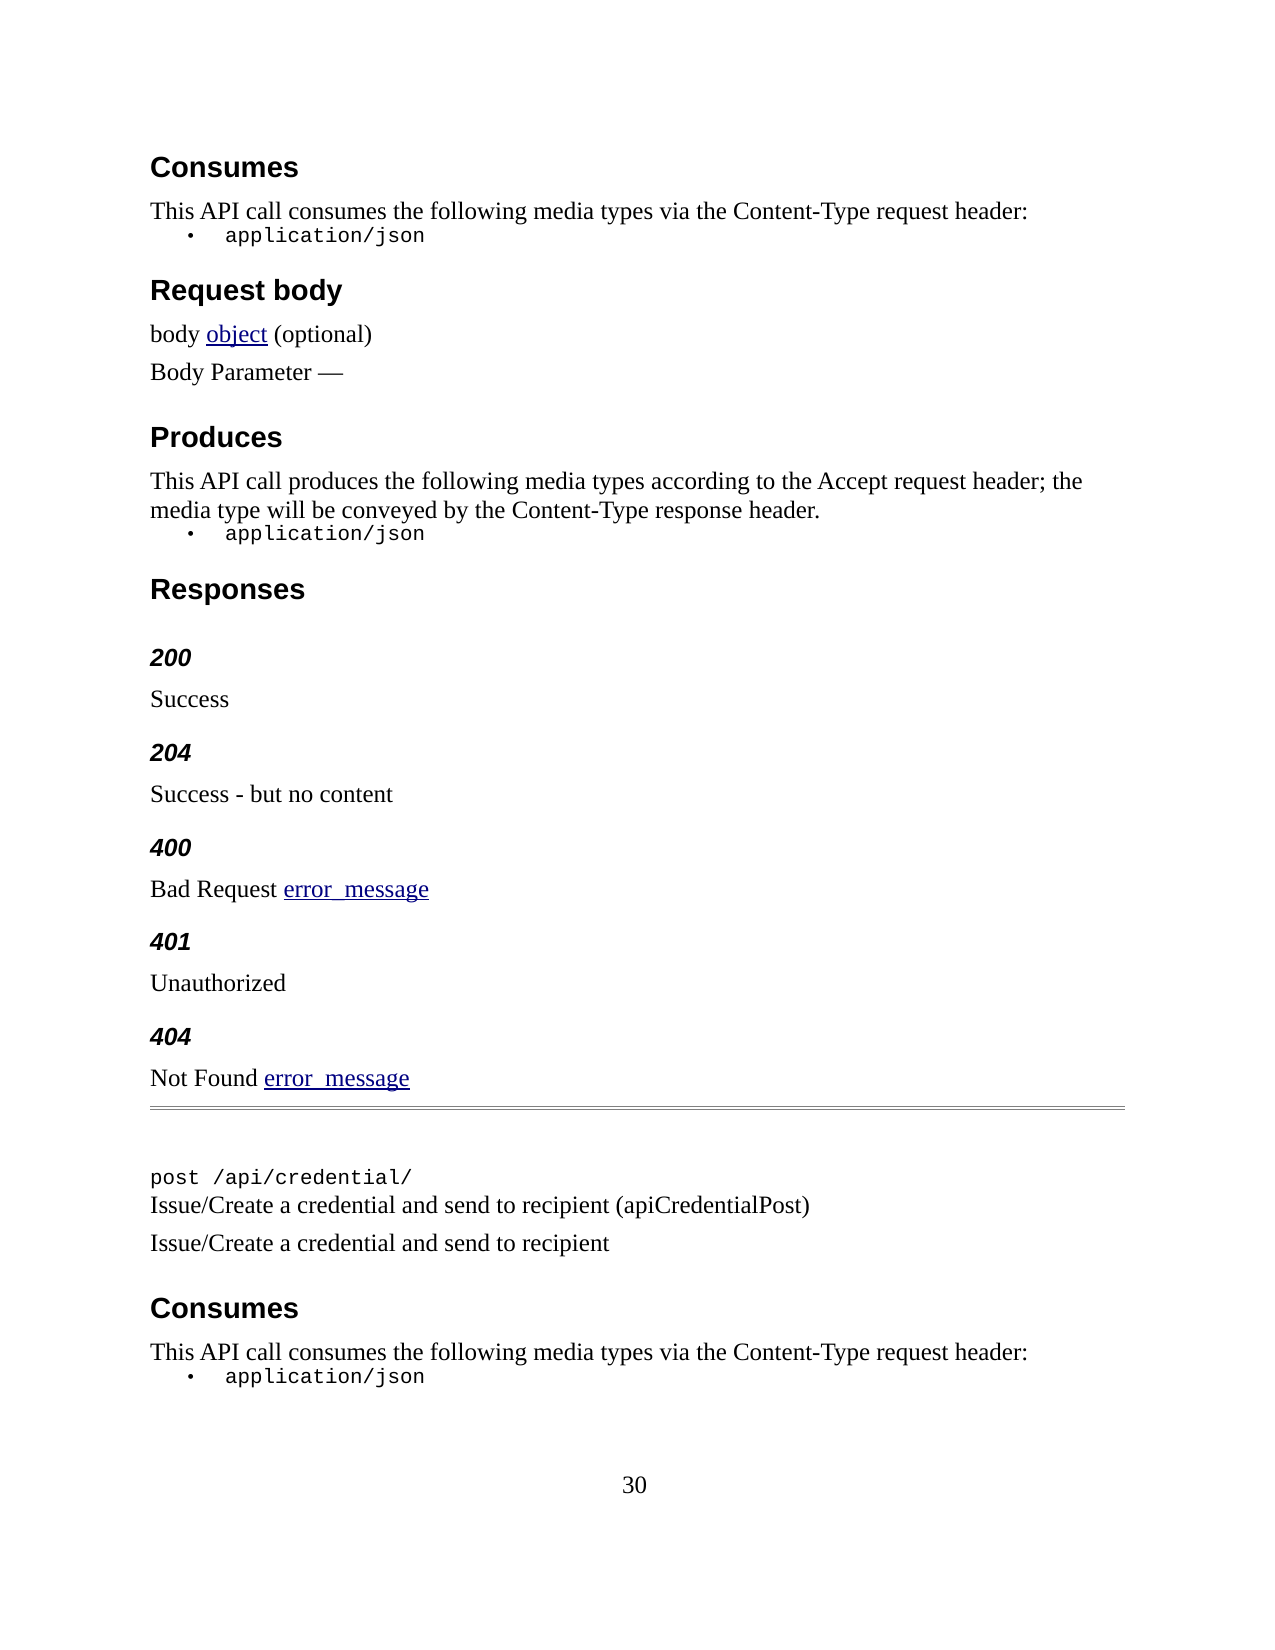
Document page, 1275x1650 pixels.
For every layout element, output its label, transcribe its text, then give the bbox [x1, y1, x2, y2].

list application/json [187, 225, 1125, 248]
text Not Found error_message [150, 1063, 1125, 1092]
subtitle 204 [150, 738, 1125, 766]
text Body Parameter — [150, 357, 1125, 386]
text Issue/Create a credential and send to recipient [150, 1228, 1125, 1257]
text body object (optional) [150, 319, 1125, 348]
subtitle 200 [150, 643, 1125, 672]
subtitle 404 [150, 1022, 1125, 1051]
subtitle Consumes [150, 150, 1125, 183]
subtitle Produces [150, 420, 1125, 453]
list application/json [187, 1366, 1125, 1389]
text This API call consumes the following media types via the Content-Type request header: [150, 196, 1125, 225]
text Success - but no content [150, 779, 1125, 808]
text This API call produces the following media types according to the Accept request header; the media type will be conveyed by the Content-Type response header. [150, 466, 1125, 523]
subtitle 400 [150, 833, 1125, 861]
text This API call consumes the following media types via the Content-Type request header: [150, 1337, 1125, 1366]
text Success [150, 684, 1125, 713]
subtitle Responses [150, 572, 1125, 606]
text Bad Request error_message [150, 874, 1125, 902]
list application/json [187, 523, 1125, 547]
subtitle Consumes [150, 1291, 1125, 1324]
text Unauthorized [150, 968, 1125, 997]
subtitle Request body [150, 273, 1125, 307]
text post /api/credential/ [150, 1167, 1125, 1191]
text Issue/Create a credential and send to recipient (apiCredentialPost) [150, 1191, 1125, 1219]
subtitle 401 [150, 927, 1125, 956]
